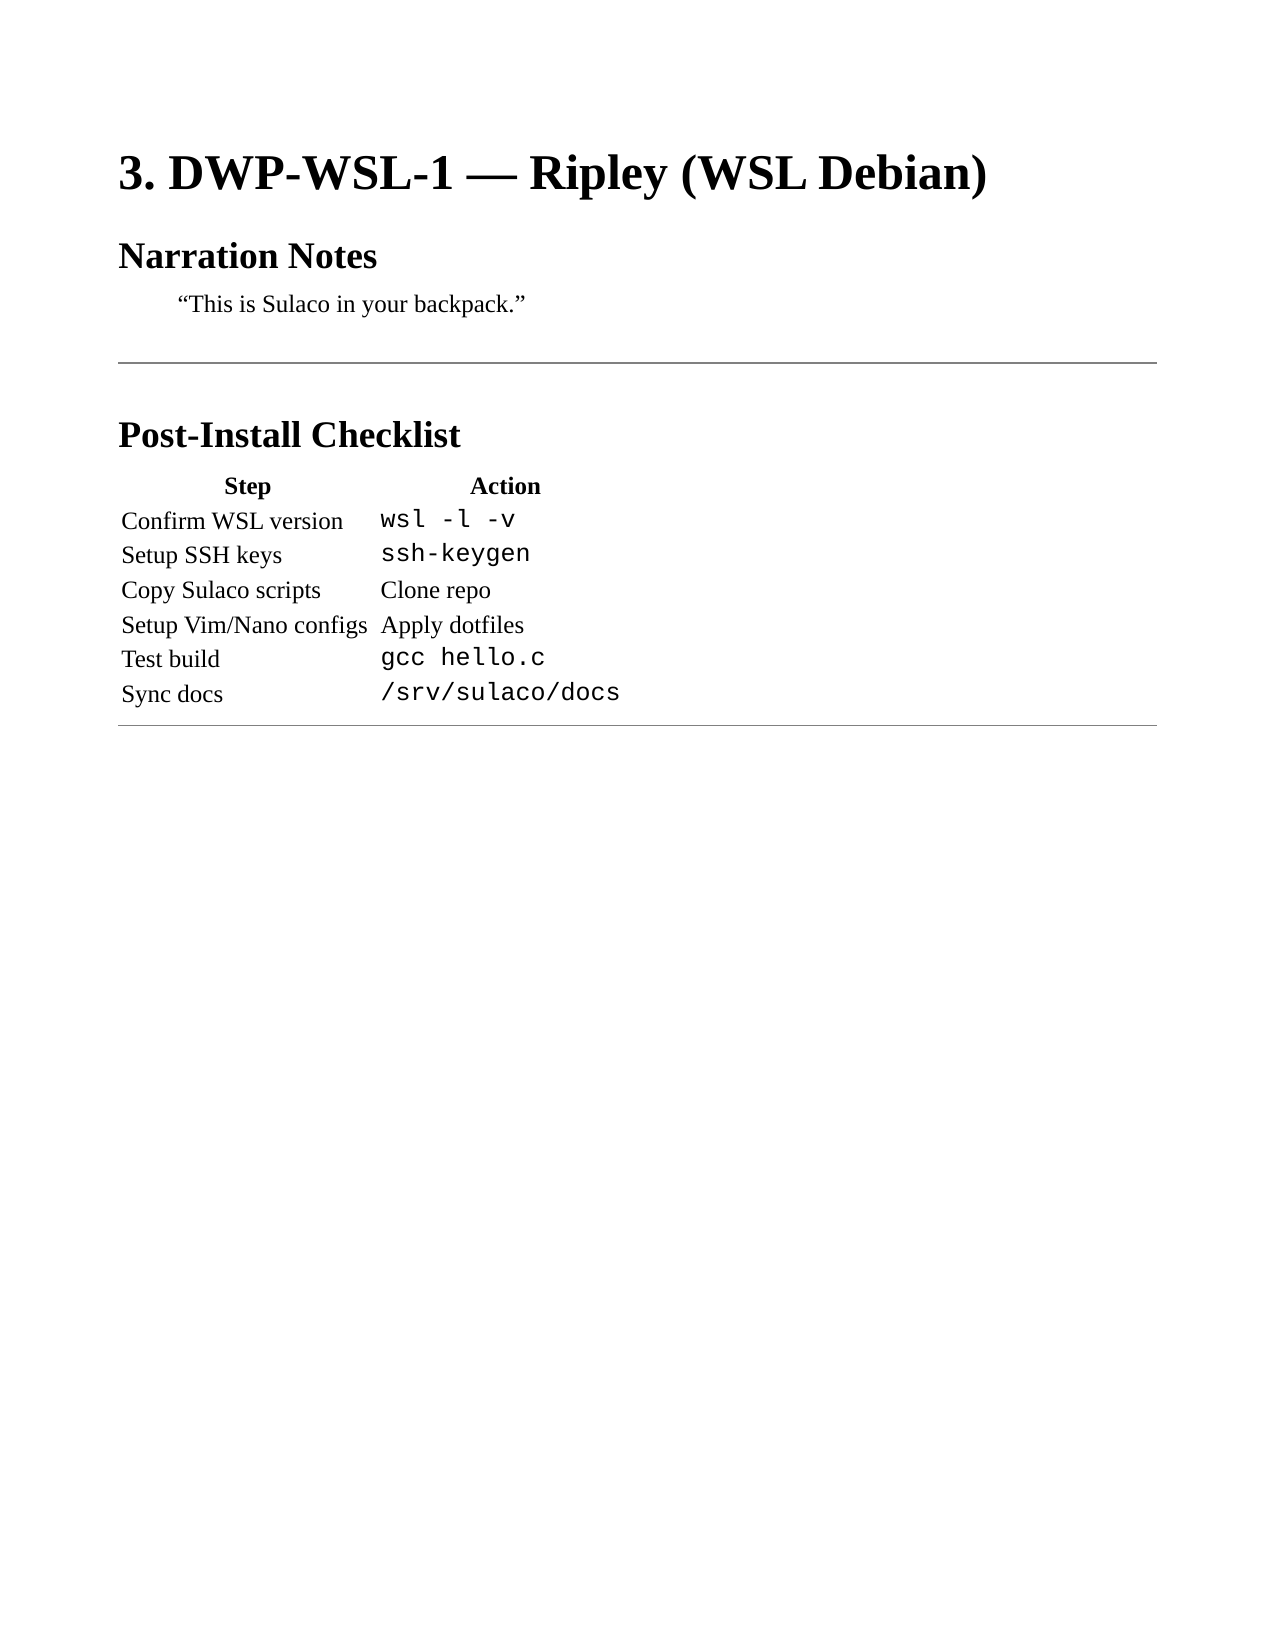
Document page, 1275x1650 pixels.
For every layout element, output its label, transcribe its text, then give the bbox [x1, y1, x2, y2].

table_header Action [378, 469, 633, 503]
table_cell Sync docs [118, 676, 377, 711]
table_cell Test build [118, 641, 377, 676]
subtitle 3. DWP-WSL-1 — Ripley (WSL Debian) [118, 143, 1157, 201]
table_cell Setup SSH keys [118, 538, 377, 572]
text “This is Sulaco in your backpack.” [177, 289, 1098, 318]
table_cell Clone repo [378, 572, 633, 607]
table_cell Apply dotfiles [378, 607, 633, 641]
subtitle Narration Notes [118, 234, 1157, 277]
table_cell /srv/sulaco/docs [378, 676, 633, 711]
table_cell wsl -l -v [378, 503, 633, 538]
table_header Step [118, 469, 377, 503]
table_cell gcc hello.c [378, 641, 633, 676]
table_cell Confirm WSL version [118, 503, 377, 538]
table_cell ssh-keygen [378, 538, 633, 572]
table_cell Copy Sulaco scripts [118, 572, 377, 607]
subtitle Post-Install Checklist [118, 413, 1157, 456]
table_cell Setup Vim/Nano configs [118, 607, 377, 641]
